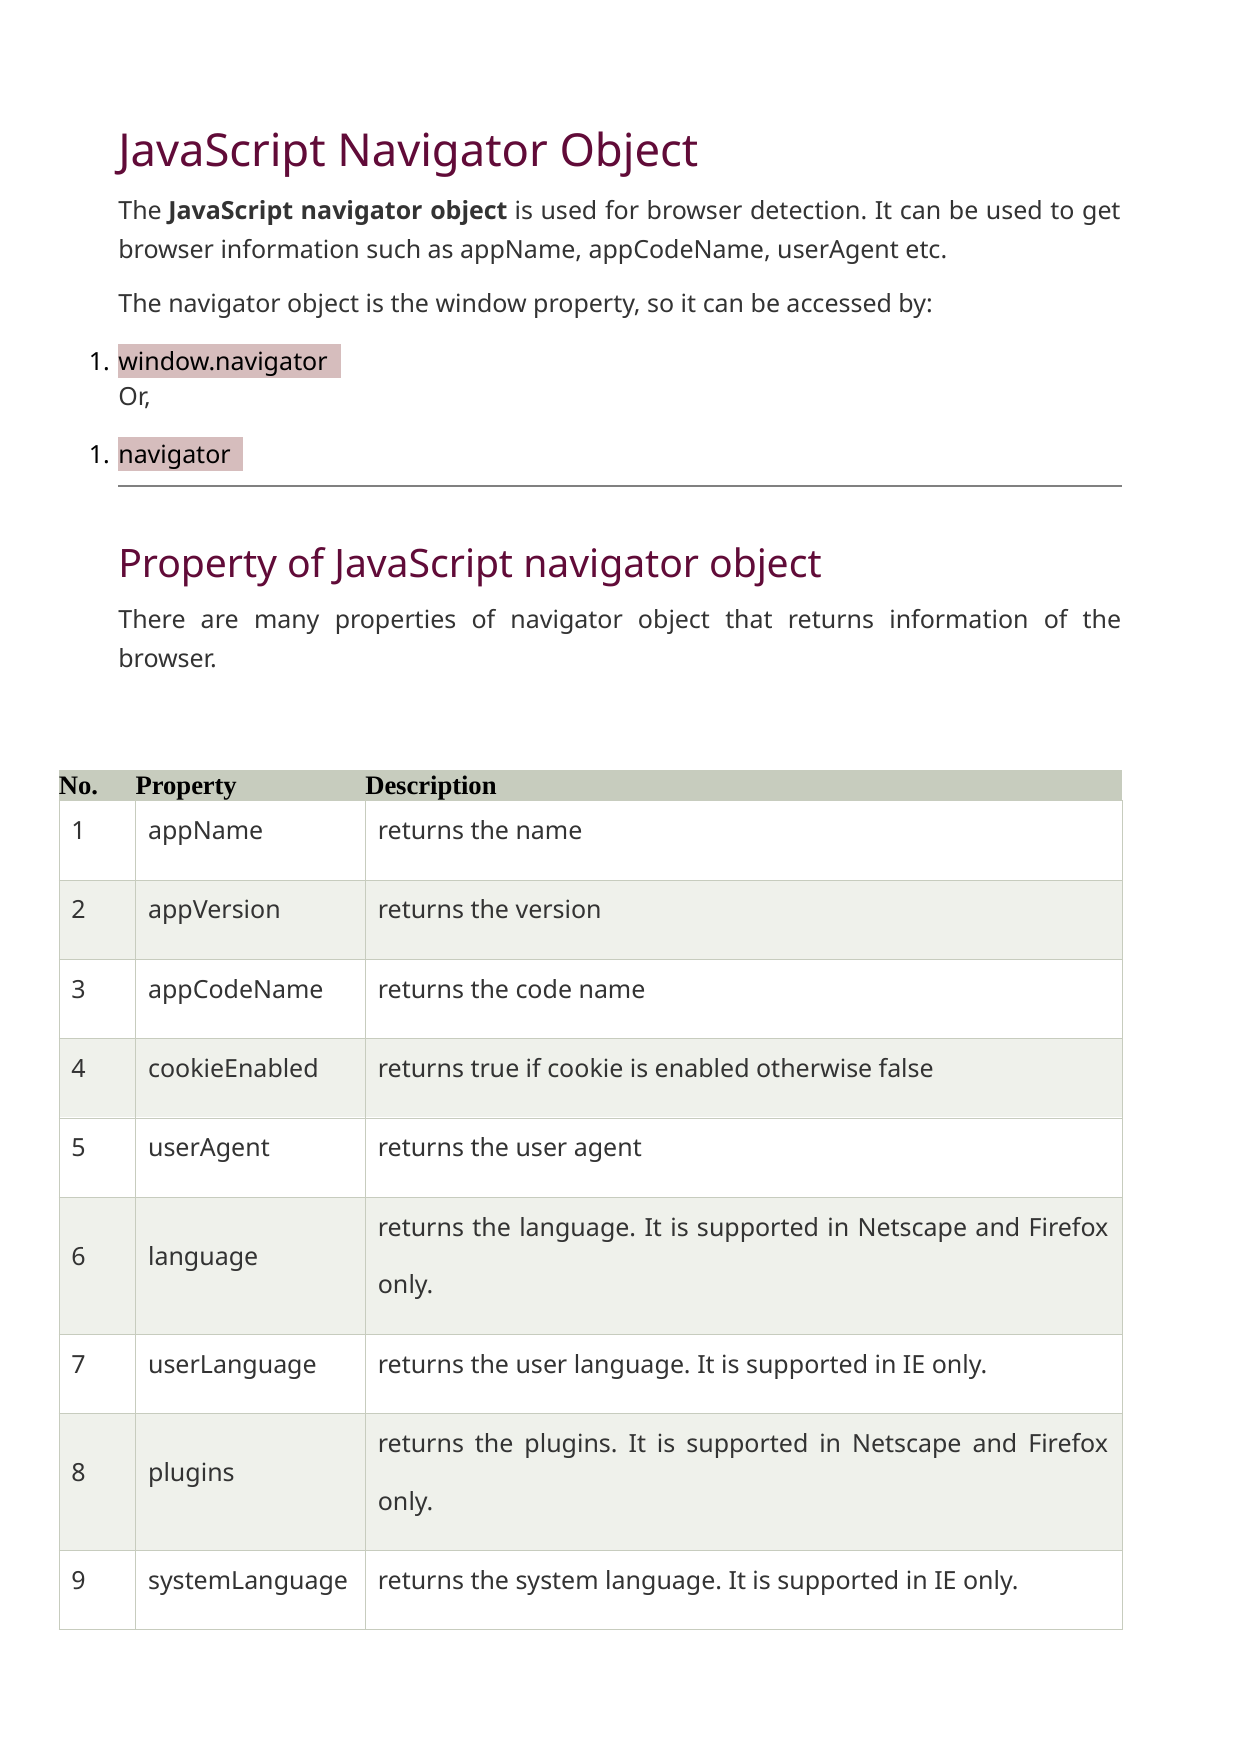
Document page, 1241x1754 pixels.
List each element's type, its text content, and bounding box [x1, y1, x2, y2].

table_cell returns the language. It is supported in Netscape and Firefox only. [366, 1198, 1122, 1334]
table_cell appVersion [136, 881, 365, 959]
subtitle Property of JavaScript navigator object [118, 536, 1122, 589]
text Or, [118, 378, 1122, 412]
table_cell appCodeName [136, 960, 365, 1038]
table_cell 5 [60, 1119, 135, 1197]
table_cell returns true if cookie is enabled otherwise false [366, 1039, 1122, 1117]
table_cell returns the plugins. It is supported in Netscape and Firefox only. [366, 1414, 1122, 1550]
table_cell appName [136, 801, 365, 879]
table_cell 4 [60, 1039, 135, 1117]
list navigator [118, 432, 1122, 471]
table_cell language [136, 1198, 365, 1334]
table_cell 9 [60, 1551, 135, 1629]
table_cell userAgent [136, 1119, 365, 1197]
table_header No. [59, 770, 135, 800]
table_header Property [135, 770, 365, 800]
table_cell userLanguage [136, 1335, 365, 1413]
text There are many properties of navigator object that returns information of the browser. [118, 602, 1122, 675]
table_cell returns the version [366, 881, 1122, 959]
table_cell 7 [60, 1335, 135, 1413]
subtitle JavaScript Navigator Object [118, 118, 1122, 180]
table_cell 6 [60, 1198, 135, 1334]
table_cell 2 [60, 881, 135, 959]
table_cell plugins [136, 1414, 365, 1550]
table_cell 1 [60, 801, 135, 879]
table_cell returns the code name [366, 960, 1122, 1038]
list window.navigator [118, 339, 1122, 378]
table_header Description [365, 770, 1122, 800]
table_cell returns the user agent [366, 1119, 1122, 1197]
table_cell 3 [60, 960, 135, 1038]
table_cell returns the name [366, 801, 1122, 879]
table_cell systemLanguage [136, 1551, 365, 1629]
table_cell 8 [60, 1414, 135, 1550]
text The JavaScript navigator object is used for browser detection. It can be used to get browser information such as appName, appCodeName, userAgent etc. [118, 192, 1122, 266]
table_cell returns the system language. It is supported in IE only. [366, 1551, 1122, 1629]
table_cell returns the user language. It is supported in IE only. [366, 1335, 1122, 1413]
text The navigator object is the window property, so it can be accessed by: [118, 285, 1122, 319]
table_cell cookieEnabled [136, 1039, 365, 1117]
